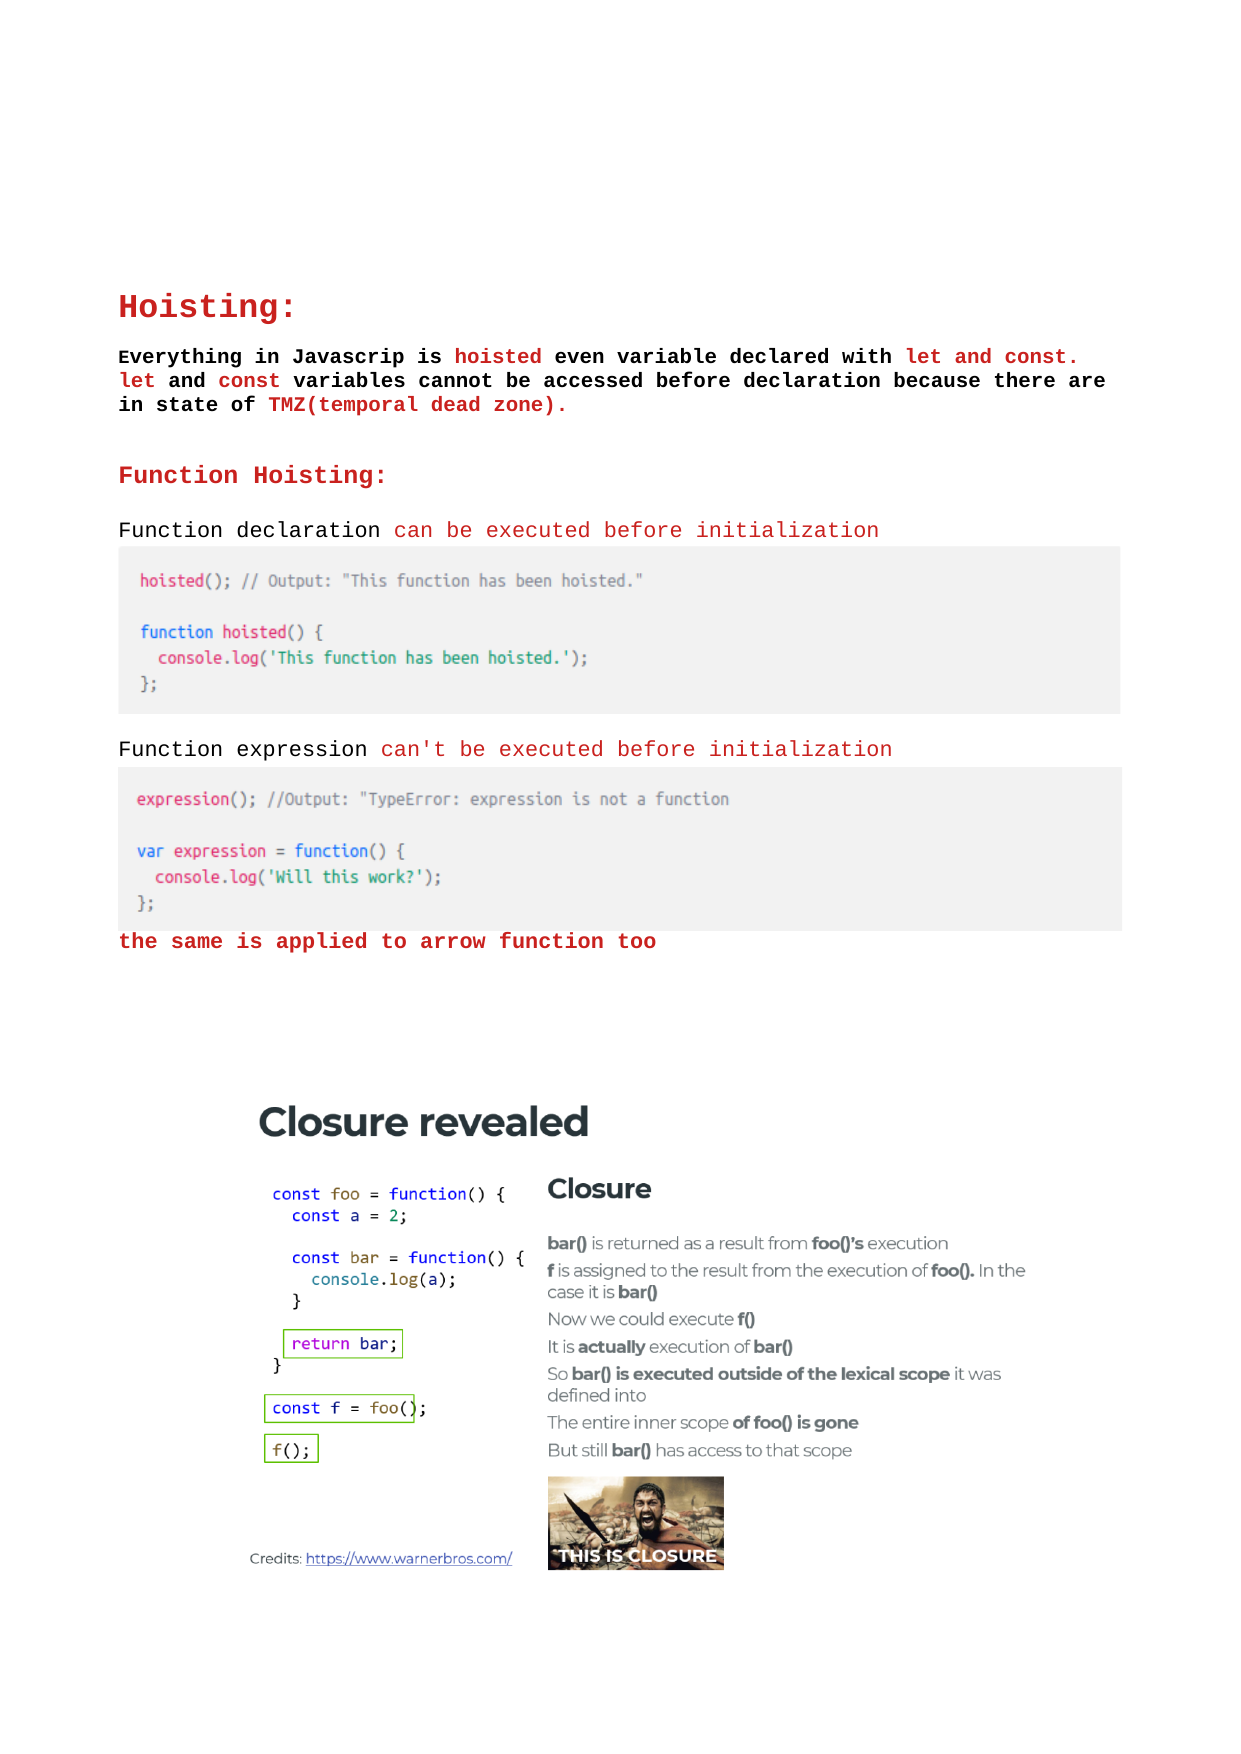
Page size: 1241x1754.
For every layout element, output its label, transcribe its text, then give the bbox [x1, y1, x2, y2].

picture [243, 1102, 1041, 1572]
text Function expression can't be executed before initialization [118, 738, 1122, 763]
text [118, 763, 1122, 767]
text Function Hoisting: [118, 462, 1122, 491]
text let and const variables cannot be accessed before declaration because there are in state of TMZ(temporal dead zone). [118, 370, 1122, 417]
picture [118, 767, 1123, 931]
text Hoisting: [118, 290, 1122, 328]
text Everything in Javascrip is hoisted even variable declared with let and const. [118, 346, 1122, 370]
text the same is applied to arrow function too [118, 931, 1122, 955]
picture [116, 545, 1121, 714]
text Function declaration can be executed before initialization [118, 519, 1122, 544]
